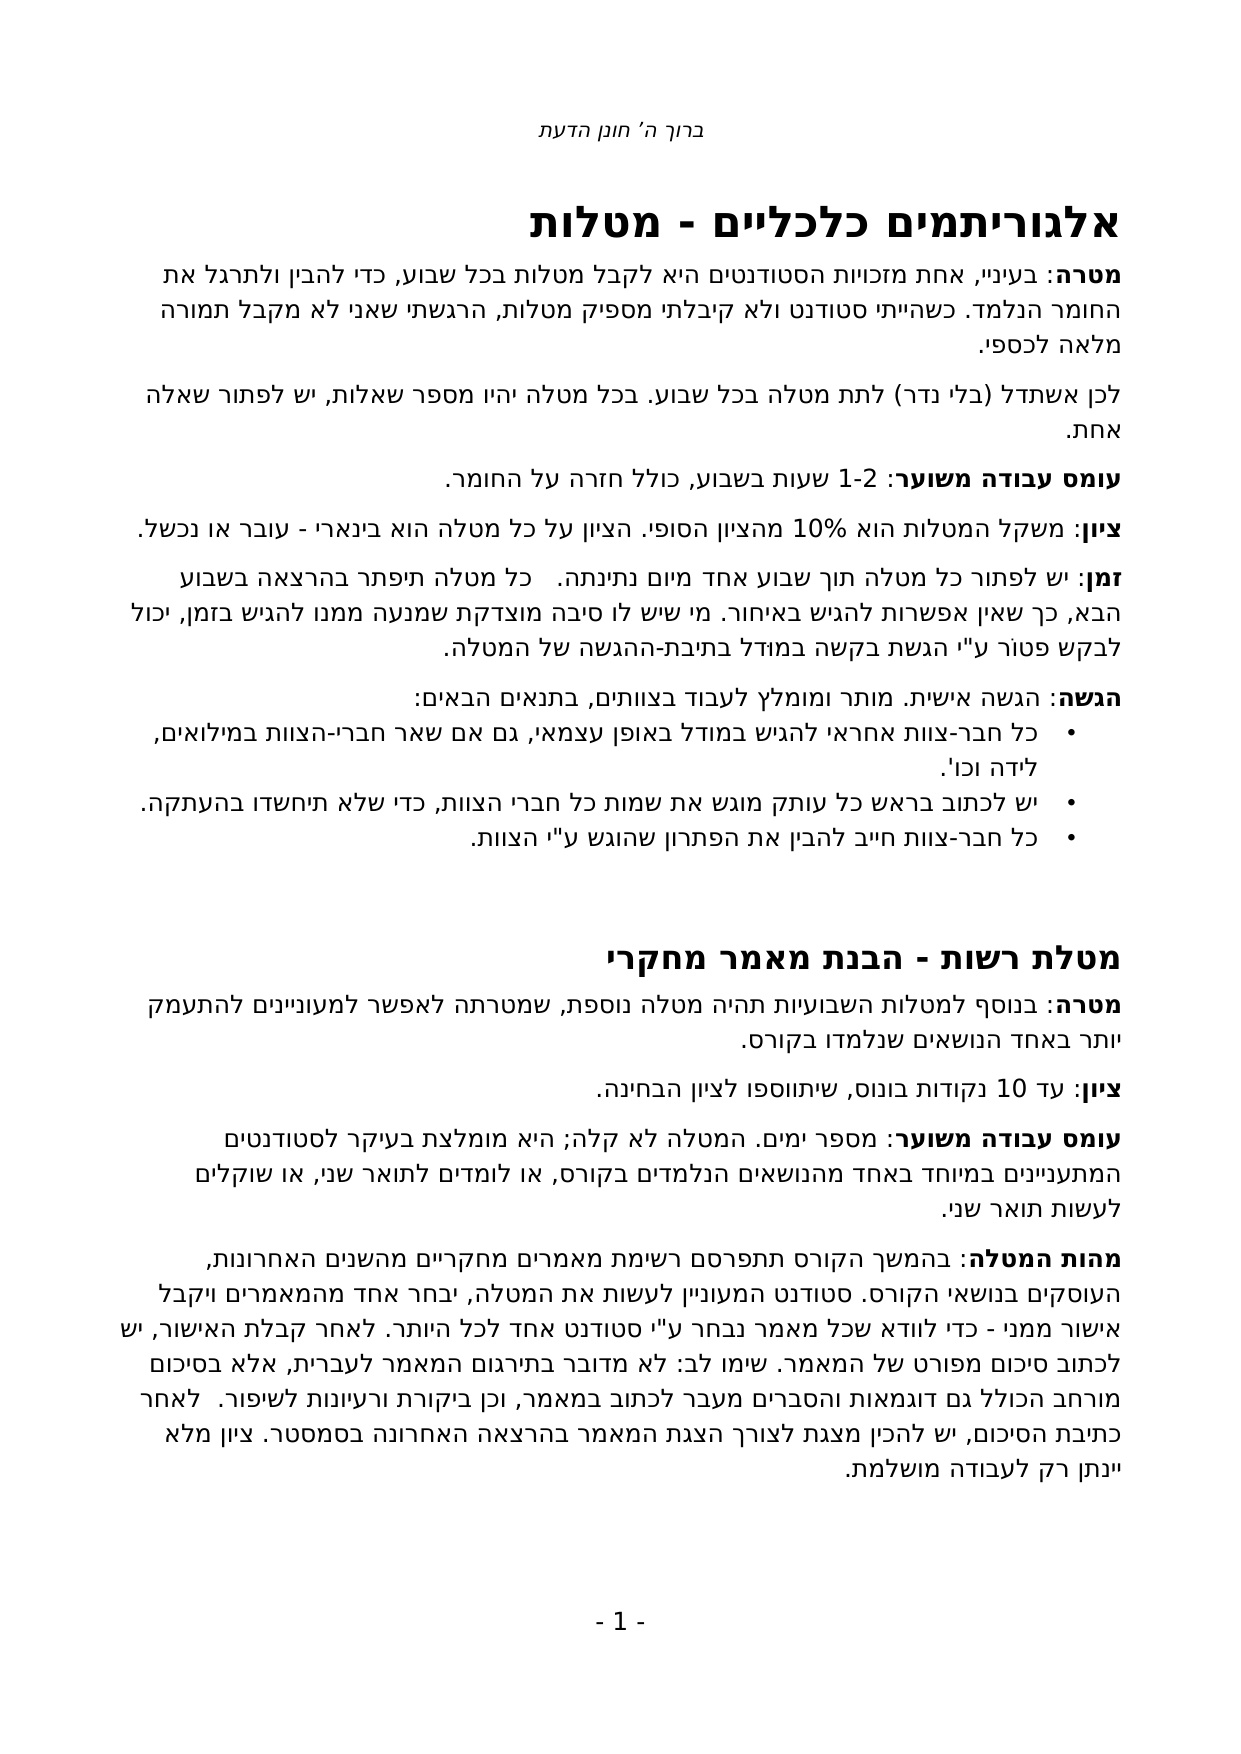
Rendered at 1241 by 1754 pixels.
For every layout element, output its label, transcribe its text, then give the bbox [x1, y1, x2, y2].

list יש לכתוב בראש כל עותק מוגש את שמות כל חברי הצוות, כדי שלא תיחשדו בהעתקה. [118, 788, 1076, 817]
list כל חבר-צוות אחראי להגיש במודל באופן עצמאי, גם אם שאר חברי-הצוות במילואים, לידה וכו'. [118, 718, 1076, 782]
text זמן: יש לפתור כל מטלה תוך שבוע אחד מיום נתינתה. כל מטלה תיפתר בהרצאה בשבוע הבא, כך שאין אפשרות להגיש באיחור. מי שיש לו סיבה מוצדקת שמנעה ממנו להגיש בזמן, יכול לבקש פטוֹר ע"י הגשת בקשה במוּדל בתיבת-ההגשה של המטלה. [118, 564, 1122, 663]
list כל חבר-צוות חייב להבין את הפתרון שהוגש ע"י הצוות. [118, 823, 1076, 852]
text הגשה: הגשה אישית. מותר ומומלץ לעבוד בצוותים, בתנאים הבאים: [118, 683, 1122, 712]
subtitle מטלת רשות - הבנת מאמר מחקרי [118, 939, 1122, 977]
text מהות המטלה: בהמשך הקורס תתפרסם רשימת מאמרים מחקריים מהשנים האחרונות, העוסקים בנושאי הקורס. סטודנט המעוניין לעשות את המטלה, יבחר אחד מהמאמרים ויקבל אישור ממני - כדי לוודא שכל מאמר נבחר ע"י סטודנט אחד לכל היותר. לאחר קבלת האישור, יש לכתוב סיכום מפורט של המאמר. שימו לב: לא מדובר בתירגום המאמר לעברית, אלא בסיכום מורחב הכולל גם דוגמאות והסברים מעבר לכתוב במאמר, וכן ביקורת ורעיונות לשיפור. לאחר כתיבת הסיכום, יש להכין מצגת לצורך הצגת המאמר בהרצאה האחרונה בסמסטר. ציון מלא יינתן רק לעבודה מושלמת. [118, 1244, 1122, 1483]
text עומס עבודה משוער: מספר ימים. המטלה לא קלה; היא מומלצת בעיקר לסטודנטים המתעניינים במיוחד באחד מהנושאים הנלמדים בקורס, או לומדים לתואר שני, או שוקלים לעשות תואר שני. [118, 1124, 1122, 1223]
text ציון: עד 10 נקודות בונוס, שיתווספו לציון הבחינה. [118, 1074, 1122, 1104]
text עומס עבודה משוער: 1-2 שעות בשבוע, כולל חזרה על החומר. [118, 464, 1122, 494]
text לכן אשתדל (בלי נדר) לתת מטלה בכל שבוע. בכל מטלה יהיו מספר שאלות, יש לפתור שאלה אחת. [118, 380, 1122, 444]
text מטרה: בנוסף למטלות השבועיות תהיה מטלה נוספת, שמטרתה לאפשר למעוניינים להתעמק יותר באחד הנושאים שנלמדו בקורס. [118, 990, 1122, 1054]
text מטרה: בעיניי, אחת מזכויות הסטודנטים היא לקבל מטלות בכל שבוע, כדי להבין ולתרגל את החומר הנלמד. כשהייתי סטודנט ולא קיבלתי מספיק מטלות, הרגשתי שאני לא מקבל תמורה מלאה לכספי. [118, 260, 1122, 359]
text ציון: משקל המטלות הוא 10% מהציון הסופי. הציון על כל מטלה הוא בינארי - עובר או נכשל. [118, 514, 1122, 543]
subtitle אלגוריתמים כלכליים - מטלות [118, 197, 1122, 248]
